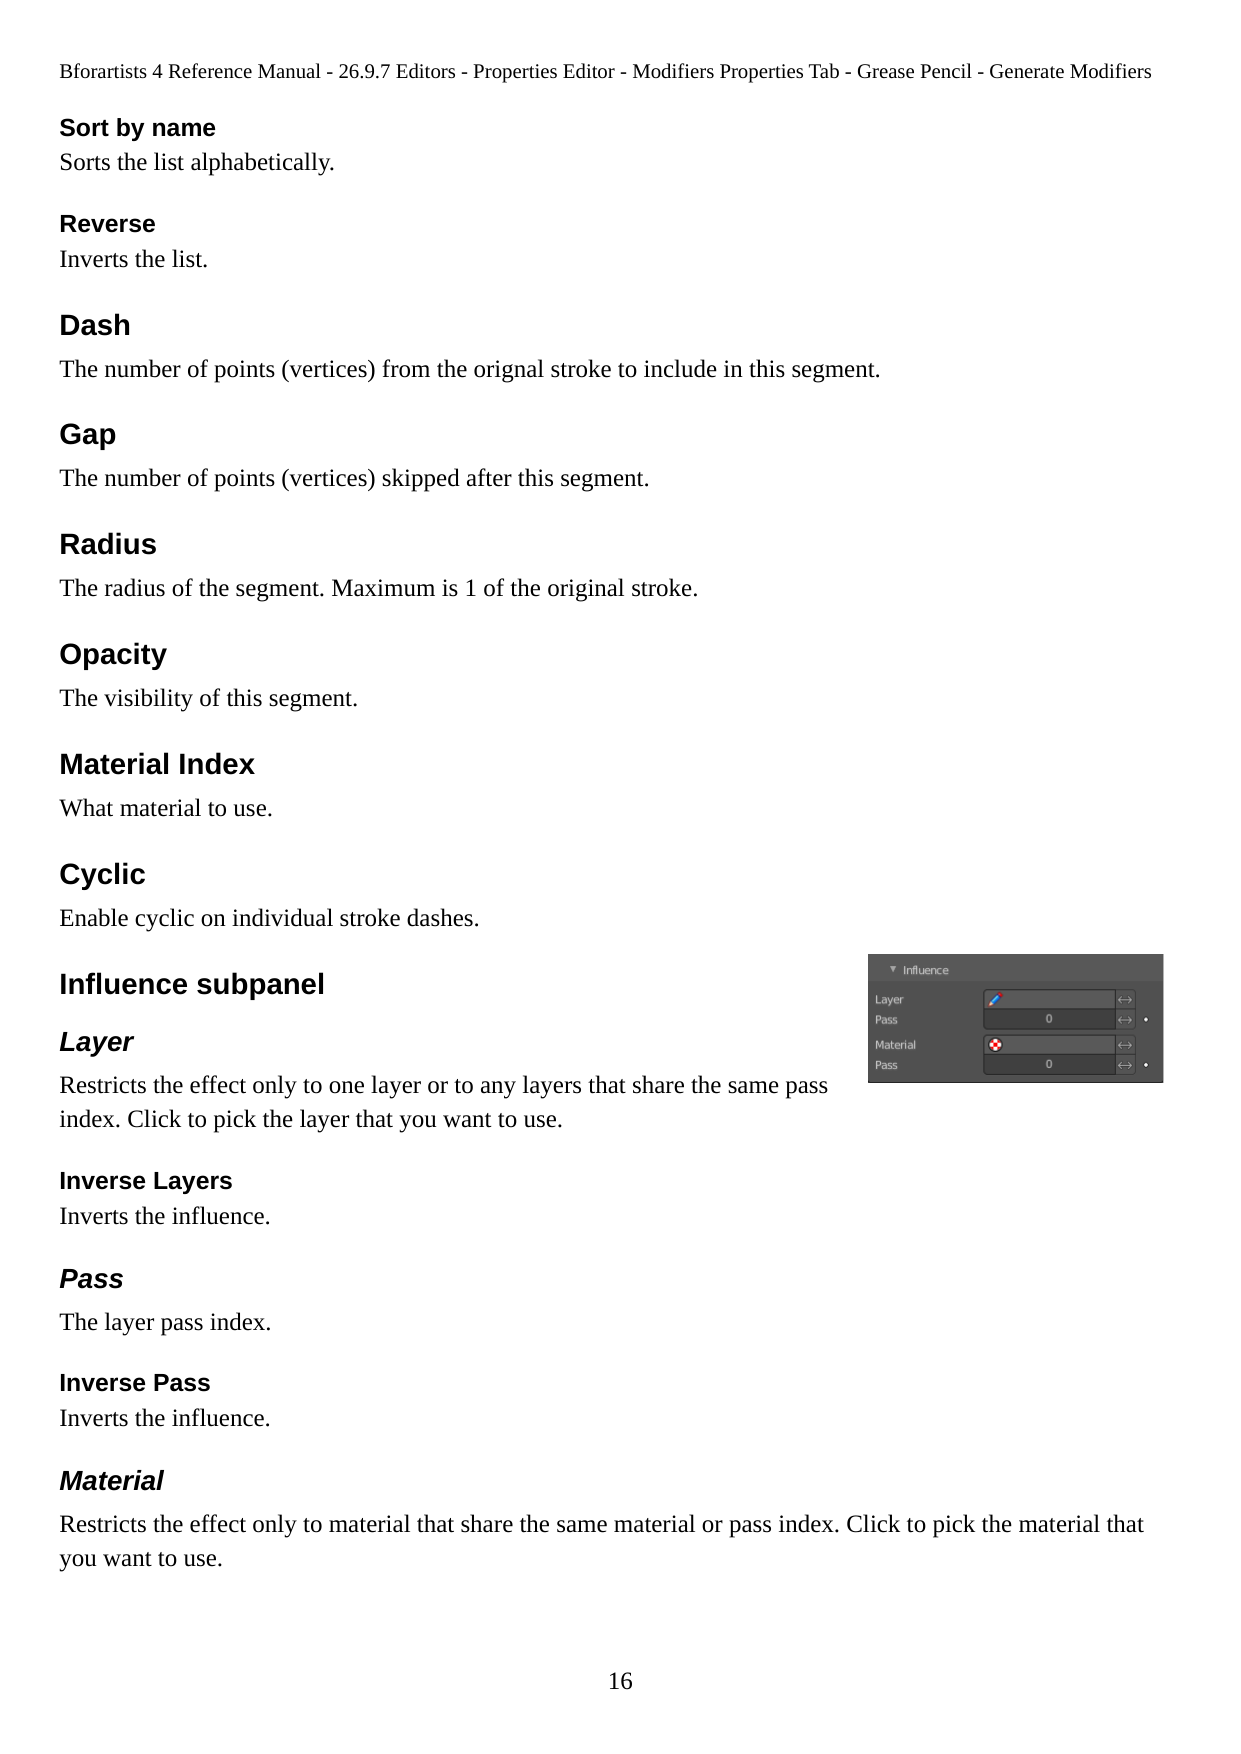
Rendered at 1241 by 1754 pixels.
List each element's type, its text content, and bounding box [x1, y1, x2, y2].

text Inverts the influence. [59, 1403, 1181, 1432]
text The visibility of this segment. [59, 683, 1181, 712]
subtitle Opacity [59, 637, 1181, 671]
text What material to use. [59, 793, 1181, 822]
subtitle Material Index [59, 747, 1181, 781]
text Inverts the list. [59, 244, 1181, 272]
subtitle Gap [59, 417, 1181, 451]
text The radius of the segment. Maximum is 1 of the original stroke. [59, 573, 1181, 602]
subtitle Material [59, 1464, 1181, 1496]
text The layer pass index. [59, 1307, 1181, 1335]
text Enable cyclic on individual stroke dashes. [59, 903, 1181, 932]
subtitle Radius [59, 527, 1181, 561]
subtitle Reverse [59, 209, 1181, 237]
text Inverts the influence. [59, 1201, 1181, 1229]
subtitle Layer [59, 1026, 868, 1057]
subtitle Dash [59, 307, 1181, 341]
subtitle [1164, 967, 1181, 1001]
text The number of points (vertices) from the orignal stroke to include in this segment. [59, 354, 1181, 382]
subtitle Sort by name [59, 113, 1181, 141]
text Restricts the effect only to one layer or to any layers that share the same pass index. Click to pick the layer that you want to use. [59, 1070, 1181, 1133]
subtitle Pass [59, 1262, 1181, 1294]
picture [868, 954, 1164, 1083]
text Sorts the list alphabetically. [59, 147, 1181, 176]
text The number of points (vertices) skipped after this segment. [59, 463, 1181, 492]
subtitle Influence subpanel [59, 967, 868, 1001]
text Restricts the effect only to material that share the same material or pass index. Click to pick the material that you want to use. [59, 1509, 1181, 1572]
subtitle [1164, 1026, 1181, 1057]
subtitle Inverse Layers [59, 1166, 1181, 1194]
subtitle Cyclic [59, 857, 1181, 891]
subtitle Inverse Pass [59, 1368, 1181, 1397]
